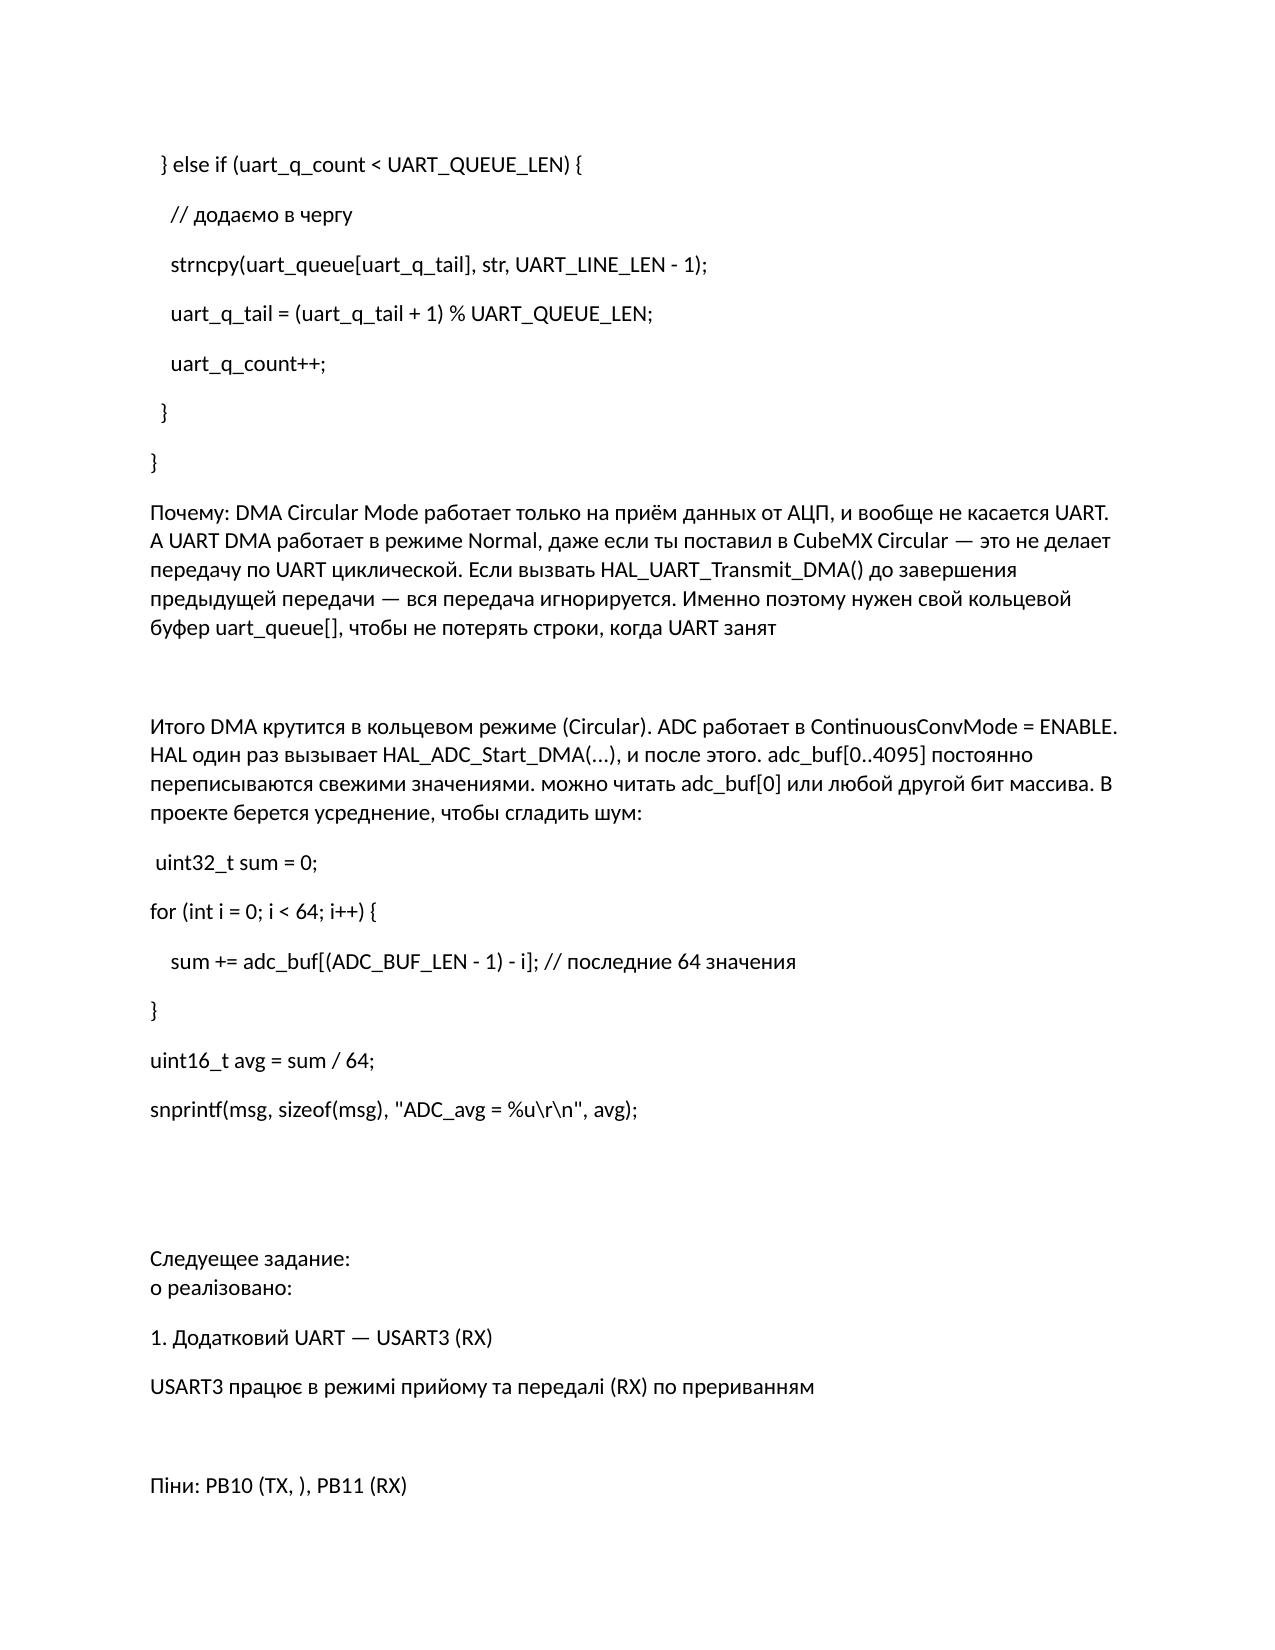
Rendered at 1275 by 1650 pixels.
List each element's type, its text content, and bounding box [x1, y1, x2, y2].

text uint32_t sum = 0; [150, 847, 1125, 876]
text Следуещее задание: о реалізовано: [150, 1244, 1125, 1301]
text uart_q_tail = (uart_q_tail + 1) % UART_QUEUE_LEN; [150, 299, 1125, 327]
text 1. Додатковий UART — USART3 (RX) [150, 1322, 1125, 1351]
text strncpy(uart_queue[uart_q_tail], str, UART_LINE_LEN - 1); [150, 249, 1125, 278]
text } [150, 447, 1125, 476]
text sum += adc_buf[(ADC_BUF_LEN - 1) - i]; // последние 64 значения [150, 946, 1125, 975]
text for (int i = 0; i < 64; i++) { [150, 897, 1125, 925]
text uart_q_count++; [150, 348, 1125, 377]
text } [150, 398, 1125, 427]
text } else if (uart_q_count < UART_QUEUE_LEN) { [150, 150, 1125, 179]
text uint16_t avg = sum / 64; [150, 1045, 1125, 1074]
text snprintf(msg, sizeof(msg), "ADC_avg = %u\r\n", avg); [150, 1095, 1125, 1124]
text Почему: DMA Circular Mode работает только на приём данных от АЦП, и вообще не касается UART. А UART DMA работает в режиме Normal, даже если ты поставил в CubeMX Circular — это не делает передачу по UART циклической. Если вызвать HAL_UART_Transmit_DMA() до завершения предыдущей передачи — вся передача игнорируется. Именно поэтому нужен свой кольцевой буфер uart_queue[], чтобы не потерять строки, когда UART занят [150, 497, 1125, 641]
text Итого DMA крутится в кольцевом режиме (Circular). ADC работает в ContinuousConvMode = ENABLE. HAL один раз вызывает HAL_ADC_Start_DMA(...), и после этого. adc_buf[0..4095] постоянно переписываются свежими значениями. можно читать adc_buf[0] или любой другой бит массива. В проекте берется усреднение, чтобы сгладить шум: [150, 711, 1125, 826]
text } [150, 996, 1125, 1024]
text Піни: PB10 (TX, ), PB11 (RX) [150, 1471, 1125, 1499]
text // додаємо в чергу [150, 199, 1125, 228]
text USART3 працює в режимі прийому та передалі (RX) по прериванням [150, 1372, 1125, 1400]
